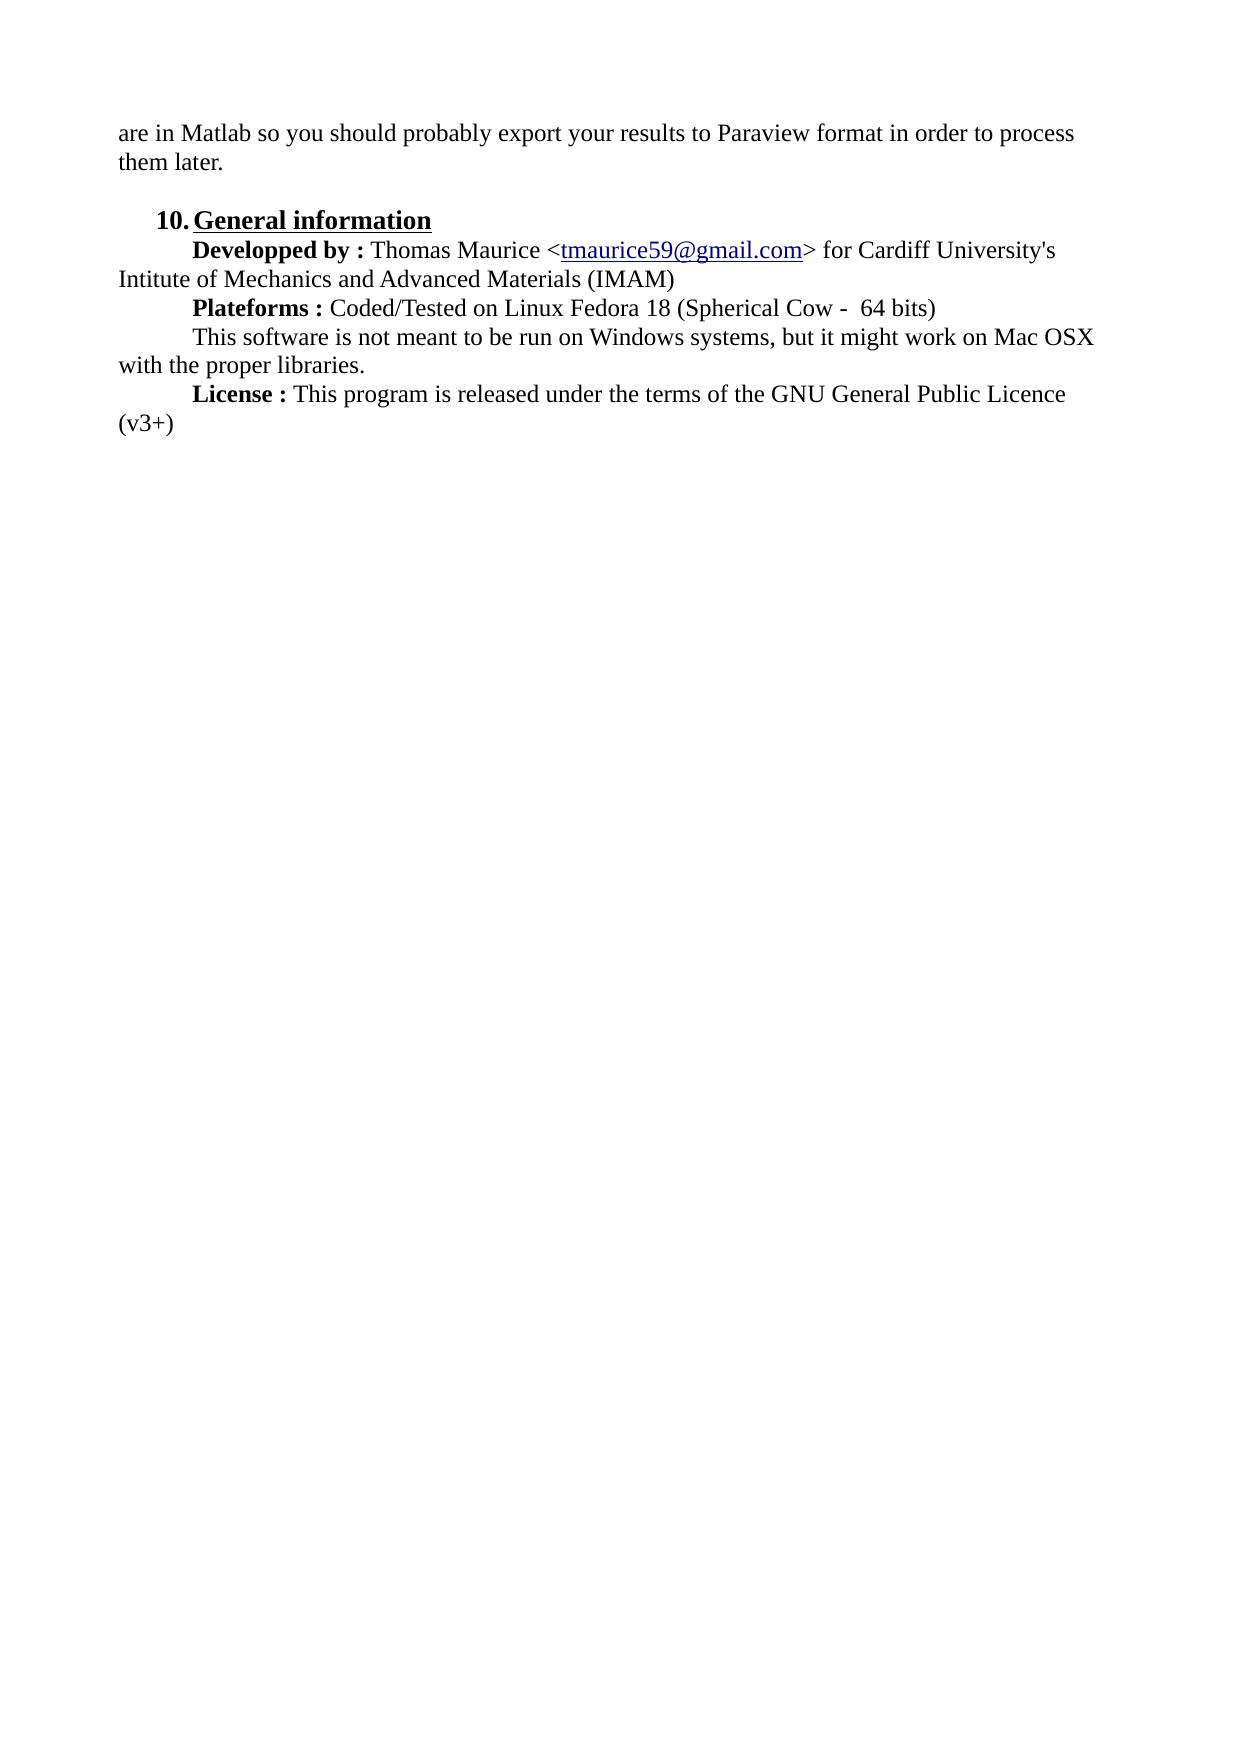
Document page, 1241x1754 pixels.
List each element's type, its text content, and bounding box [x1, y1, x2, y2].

text Plateforms : Coded/Tested on Linux Fedora 18 (Spherical Cow - 64 bits) [118, 293, 1122, 322]
text Developped by : Thomas Maurice <tmaurice59@gmail.com> for Cardiff University's Intitute of Mechanics and Advanced Materials (IMAM) [118, 236, 1122, 293]
text are in Matlab so you should probably export your results to Paraview format in order to process them later. [118, 118, 1122, 176]
text License : This program is released under the terms of the GNU General Public Licence (v3+) [118, 379, 1122, 437]
list General information [156, 204, 1122, 236]
text This software is not meant to be run on Windows systems, but it might work on Mac OSX with the proper libraries. [118, 322, 1122, 379]
